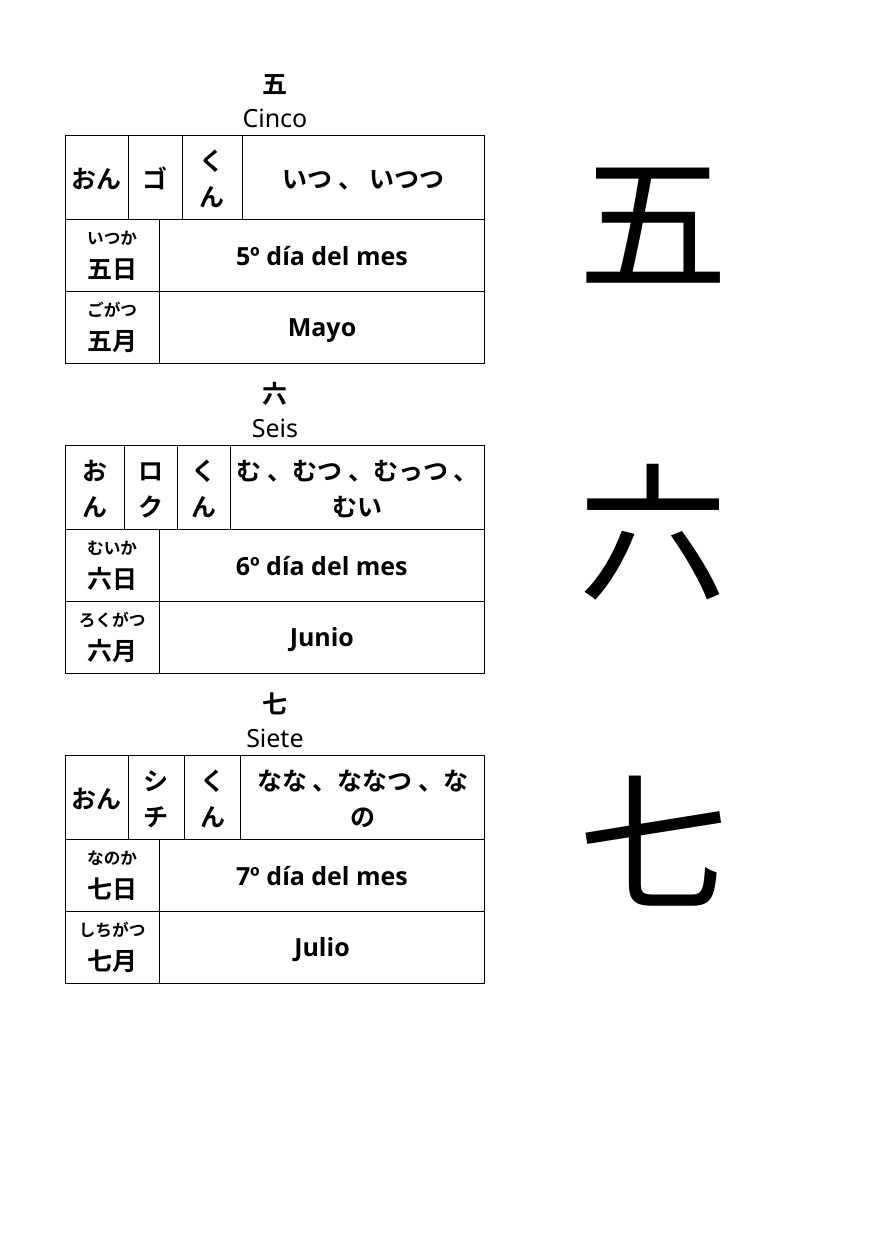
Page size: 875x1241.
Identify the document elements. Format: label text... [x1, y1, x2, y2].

table_header くん [185, 756, 240, 839]
table_cell 七 [490, 679, 815, 989]
table_cell 五日いつか [66, 220, 159, 291]
table_header くん [178, 446, 230, 529]
table_cell 六 [490, 369, 815, 679]
table_cell Junio [160, 602, 484, 673]
table_cell 七日なのか [66, 840, 159, 911]
table_header いつ 、 いつつ [243, 136, 484, 219]
table_cell 6º día del mes [160, 530, 484, 601]
table_header ロク [125, 446, 177, 529]
table_header ゴ [129, 136, 182, 219]
table_cell Mayo [160, 292, 484, 363]
table_cell 七月しちがつ [66, 912, 159, 983]
table_header む 、むつ 、むっつ 、むい [231, 446, 484, 529]
table_cell 六日むいか [66, 530, 159, 601]
table_cell 六 Seis [59, 369, 490, 679]
table_cell 7º día del mes [160, 840, 484, 911]
table_cell 六月ろくがつ [66, 602, 159, 673]
table_cell 5º día del mes [160, 220, 484, 291]
table_header くん [183, 136, 242, 219]
table_header 五 Cinco [59, 59, 490, 369]
table_header おん [66, 136, 128, 219]
table_cell 五月ごがつ [66, 292, 159, 363]
table_header シチ [129, 756, 184, 839]
table_cell 七 Siete [59, 679, 490, 989]
table_header 五 [490, 59, 815, 369]
table_cell Julio [160, 912, 484, 983]
table_header おん [66, 756, 128, 839]
table_header おん [66, 446, 124, 529]
table_header なな 、ななつ 、なの [241, 756, 484, 839]
